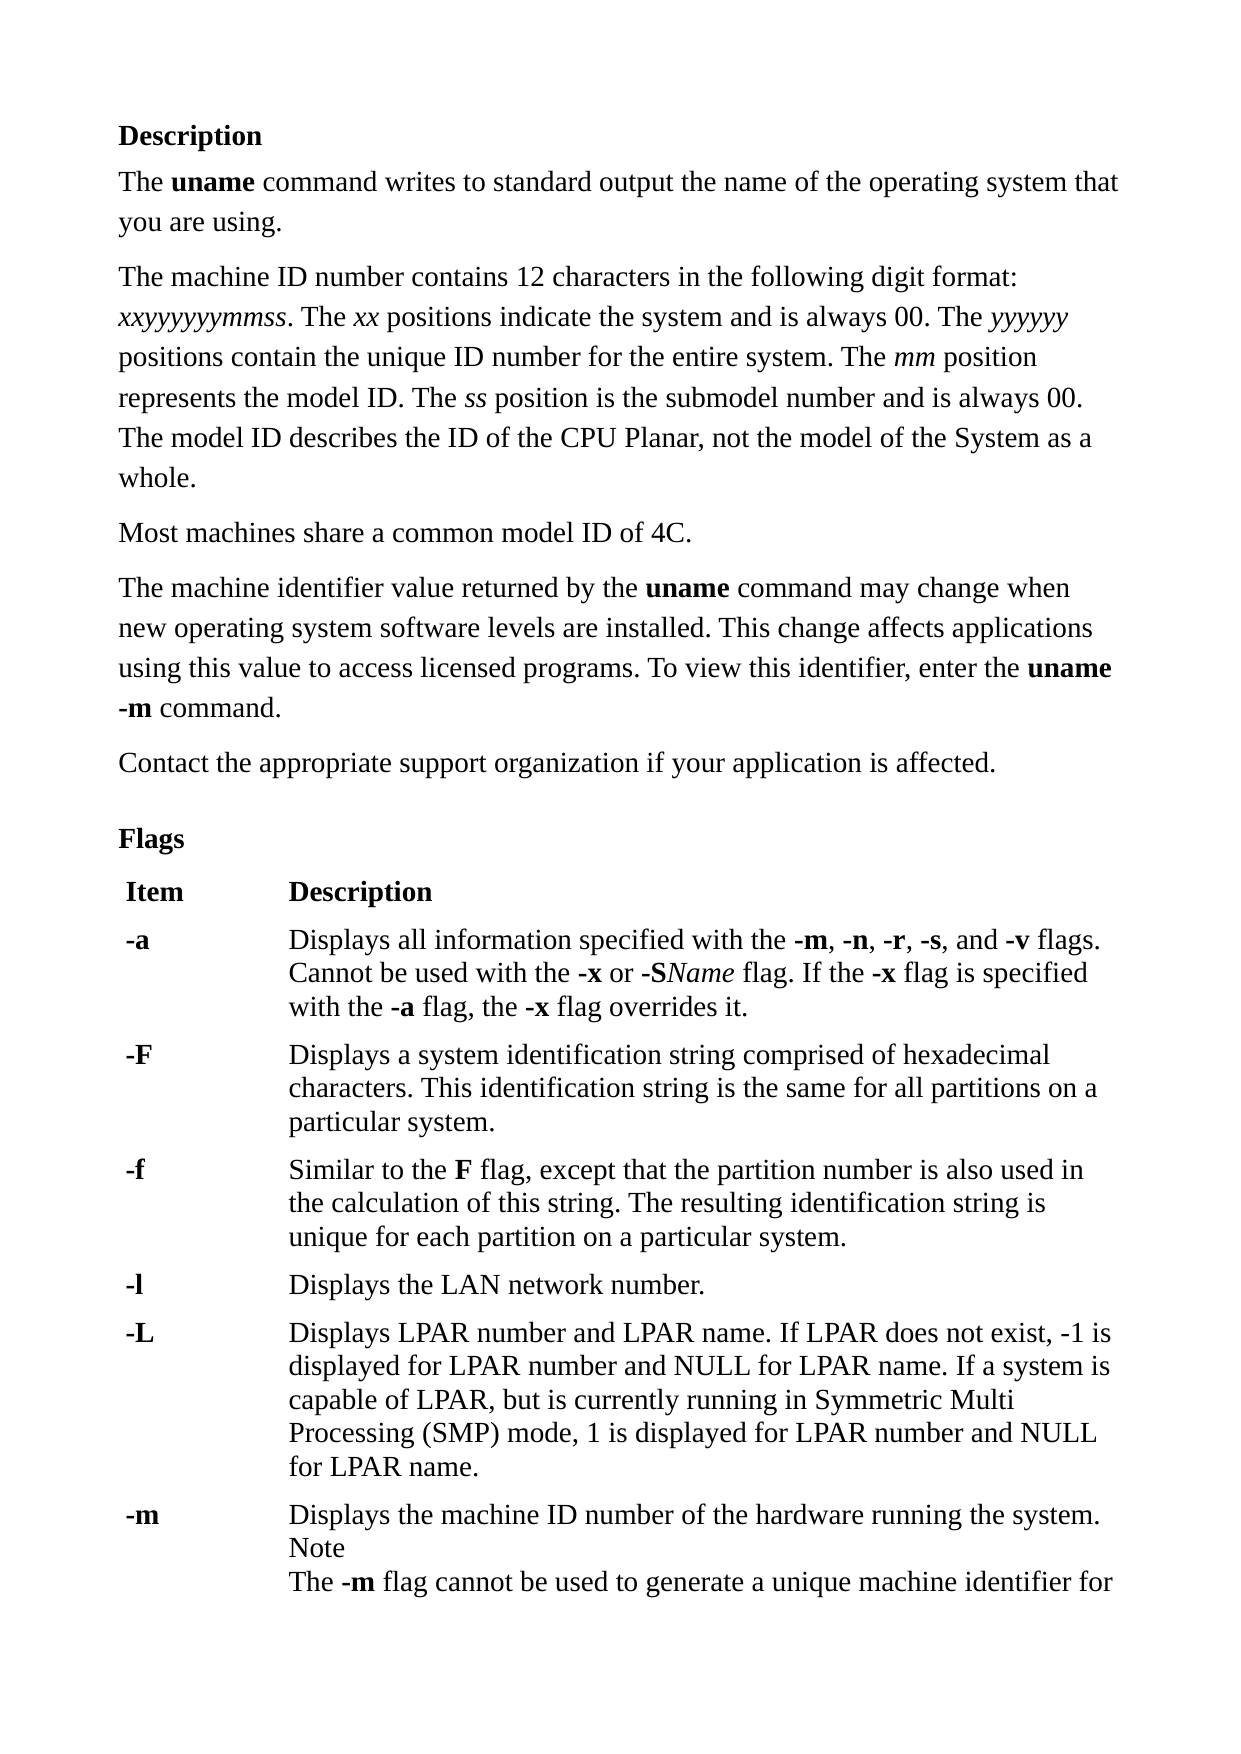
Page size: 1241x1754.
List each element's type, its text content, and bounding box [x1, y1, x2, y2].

text Most machines share a common model ID of 4C. [118, 515, 1122, 548]
table_cell Displays the machine ID number of the hardware running the system. Note The -m flag cannot be used to generate a unique machine identifier for [281, 1490, 1122, 1605]
table_cell -L [118, 1308, 281, 1490]
table_cell -a [118, 915, 281, 1030]
text The uname command writes to standard output the name of the operating system that you are using. [118, 164, 1122, 238]
table_cell Displays the LAN network number. [281, 1260, 1122, 1308]
table_cell -F [118, 1030, 281, 1145]
text The machine identifier value returned by the uname command may change when new operating system software levels are installed. This change affects applications using this value to access licensed programs. To view this identifier, enter the uname -m command. [118, 570, 1122, 724]
text The machine ID number contains 12 characters in the following digit format: xxyyyyyymmss. The xx positions indicate the system and is always 00. The yyyyyy positions contain the unique ID number for the entire system. The mm position represents the model ID. The ss position is the submodel number and is always 00. The model ID describes the ID of the CPU Planar, not the model of the System as a whole. [118, 259, 1122, 494]
subtitle Description [118, 118, 1122, 152]
table_header Description [281, 867, 1122, 915]
table_cell -f [118, 1145, 281, 1260]
subtitle Flags [118, 821, 1122, 854]
table_cell -m [118, 1490, 281, 1605]
table_cell -l [118, 1260, 281, 1308]
table_cell Displays LPAR number and LPAR name. If LPAR does not exist, -1 is displayed for LPAR number and NULL for LPAR name. If a system is capable of LPAR, but is currently running in Symmetric Multi Processing (SMP) mode, 1 is displayed for LPAR number and NULL for LPAR name. [281, 1308, 1122, 1490]
table_header Item [118, 867, 281, 915]
table_cell Similar to the F flag, except that the partition number is also used in the calculation of this string. The resulting identification string is unique for each partition on a particular system. [281, 1145, 1122, 1260]
table_cell Displays a system identification string comprised of hexadecimal characters. This identification string is the same for all partitions on a particular system. [281, 1030, 1122, 1145]
table_cell Displays all information specified with the -m, -n, -r, -s, and -v flags. Cannot be used with the -x or -SName flag. If the -x flag is specified with the -a flag, the -x flag overrides it. [281, 915, 1122, 1030]
text Contact the appropriate support organization if your application is affected. [118, 745, 1122, 779]
